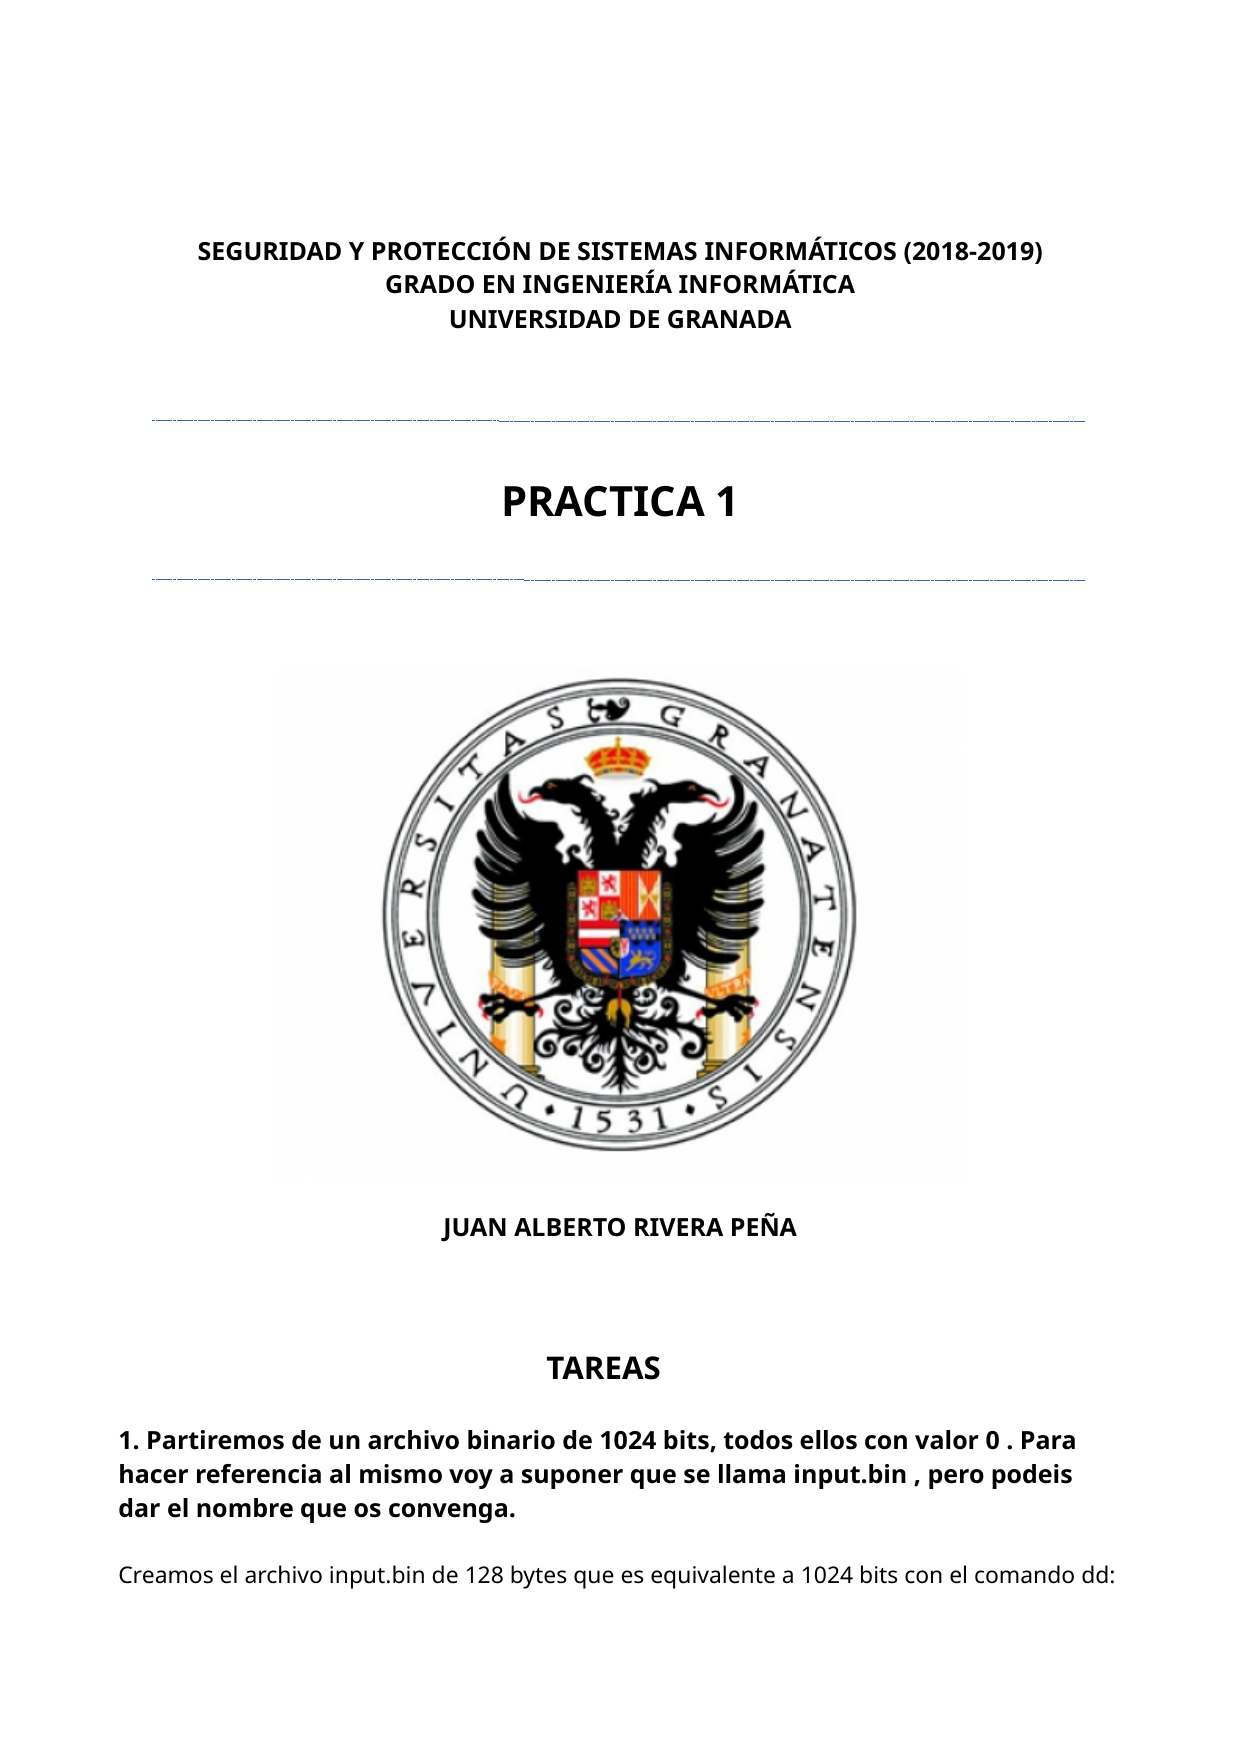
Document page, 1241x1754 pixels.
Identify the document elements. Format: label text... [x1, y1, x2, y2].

picture [277, 670, 963, 1181]
text UNIVERSIDAD DE GRANADA [118, 301, 1122, 335]
text GRADO EN INGENIERÍA INFORMÁTICA [118, 267, 1122, 301]
text SEGURIDAD Y PROTECCIÓN DE SISTEMAS INFORMÁTICOS (2018-2019) [118, 233, 1122, 267]
text 1. Partiremos de un archivo binario de 1024 bits, todos ellos con valor 0 . Para hacer referencia al mismo voy a suponer que se llama input.bin , pero podeis dar el nombre que os convenga. [118, 1422, 1122, 1525]
text PRACTICA 1 [118, 472, 1122, 528]
text TAREAS [118, 1346, 1122, 1388]
text JUAN ALBERTO RIVERA PEÑA [118, 1209, 1122, 1244]
text Creamos el archivo input.bin de 128 bytes que es equivalente a 1024 bits con el comando dd: [118, 1559, 1122, 1590]
